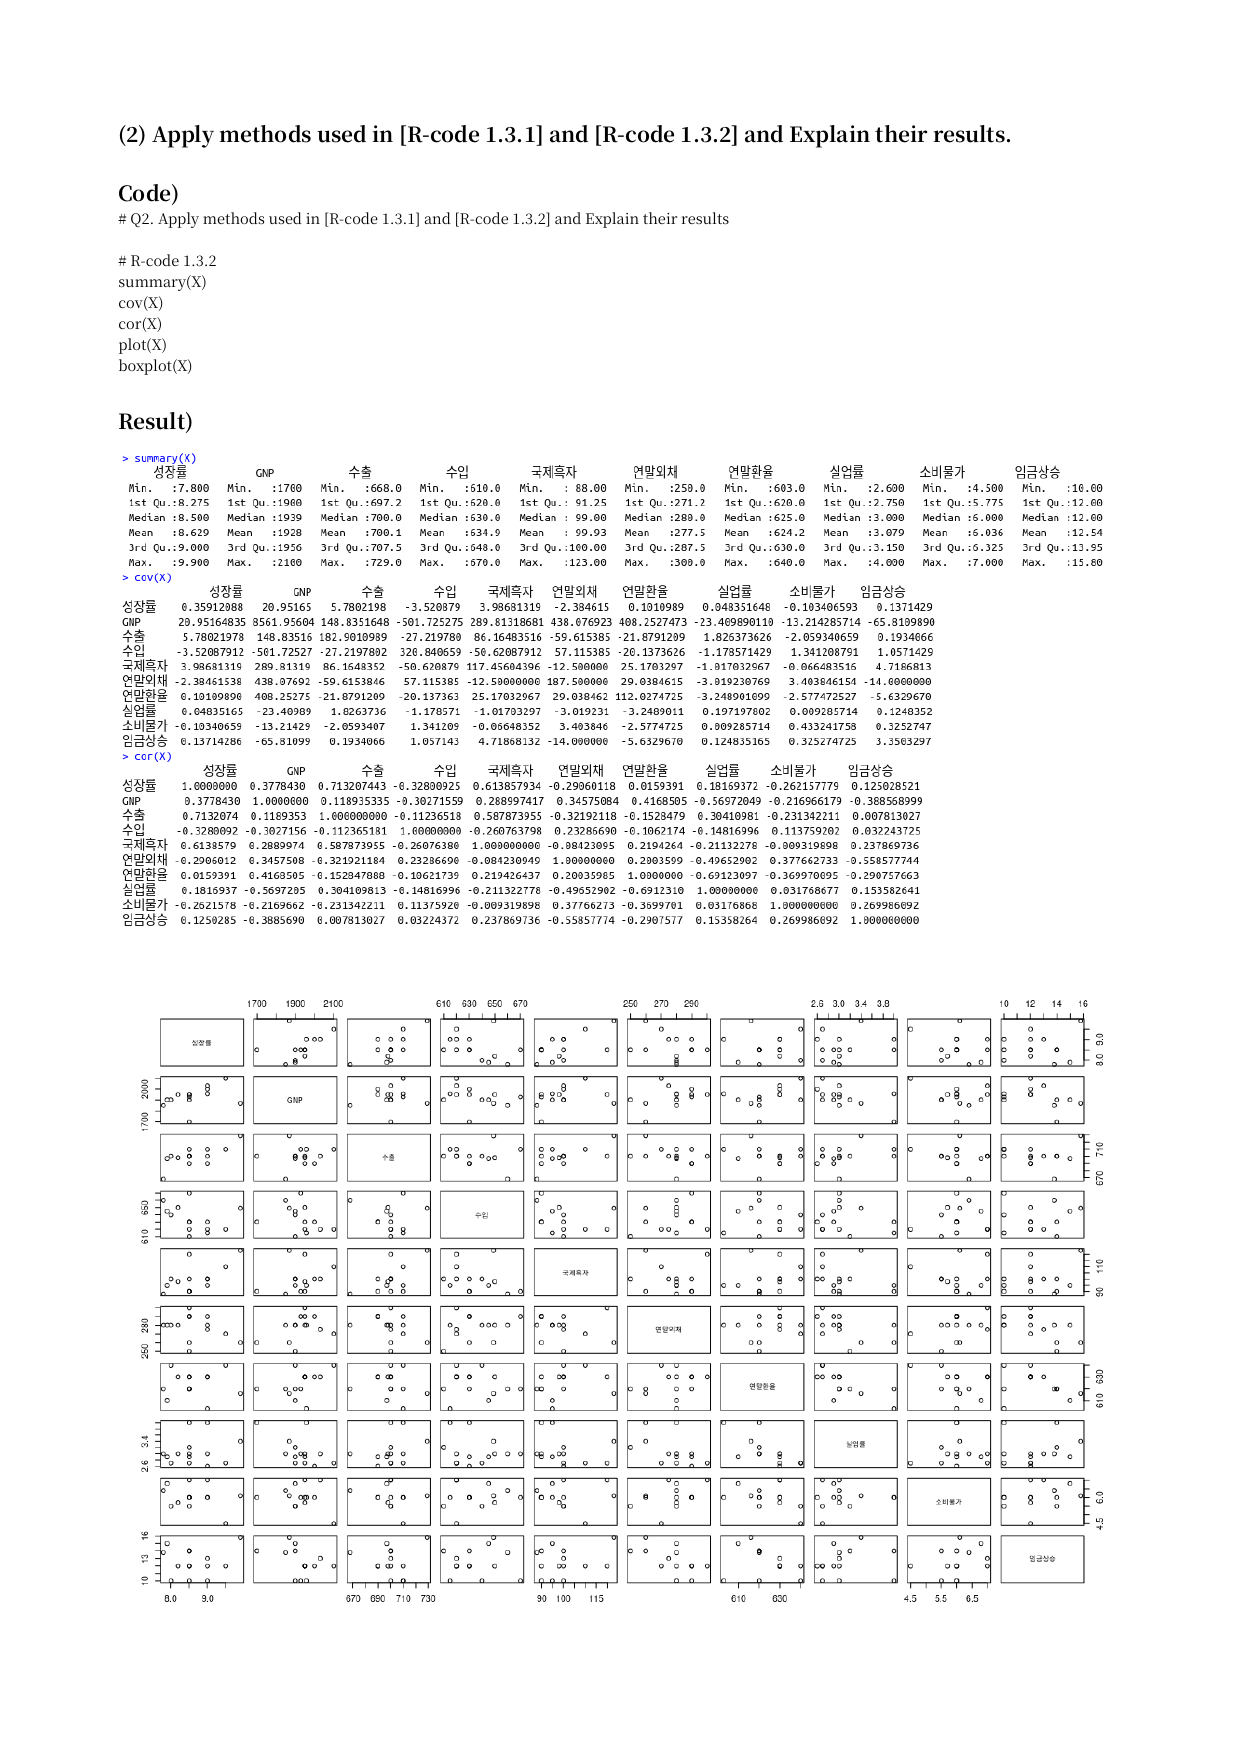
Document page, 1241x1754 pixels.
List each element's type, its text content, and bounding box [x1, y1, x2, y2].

text # R-code 1.3.2 [118, 250, 1122, 271]
text Result) [118, 405, 1122, 435]
text Code) [118, 178, 1122, 208]
text cor(X) [118, 312, 1122, 333]
picture [118, 451, 1123, 930]
text # Q2. Apply methods used in [R-code 1.3.1] and [R-code 1.3.2] and Explain their results [118, 208, 1122, 229]
text cov(X) [118, 292, 1122, 312]
picture [118, 980, 1123, 1607]
text (2) Apply methods used in [R-code 1.3.1] and [R-code 1.3.2] and Explain their results. [118, 118, 1122, 148]
text boxplot(X) [118, 354, 1122, 375]
text plot(X) [118, 333, 1122, 354]
text summary(X) [118, 271, 1122, 292]
